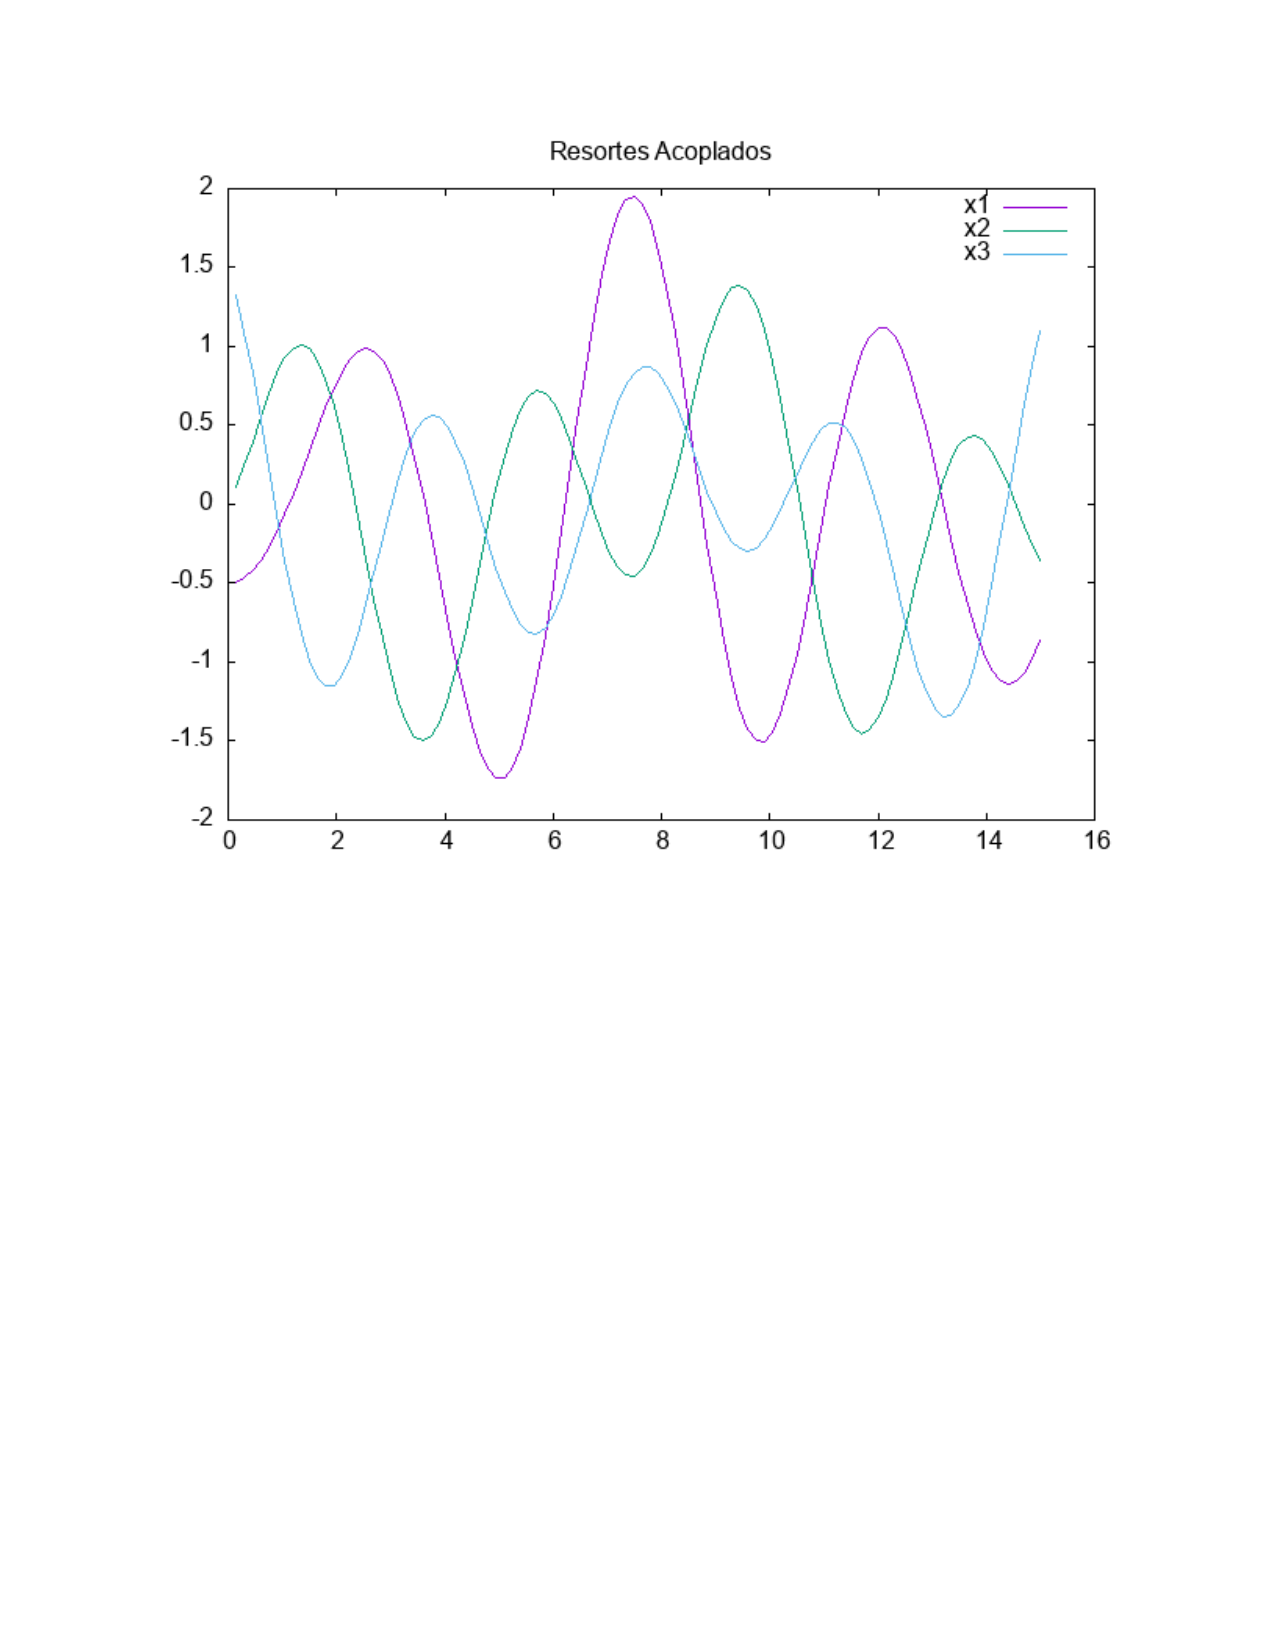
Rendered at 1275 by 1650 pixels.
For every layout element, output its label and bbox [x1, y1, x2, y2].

picture [137, 118, 1138, 868]
